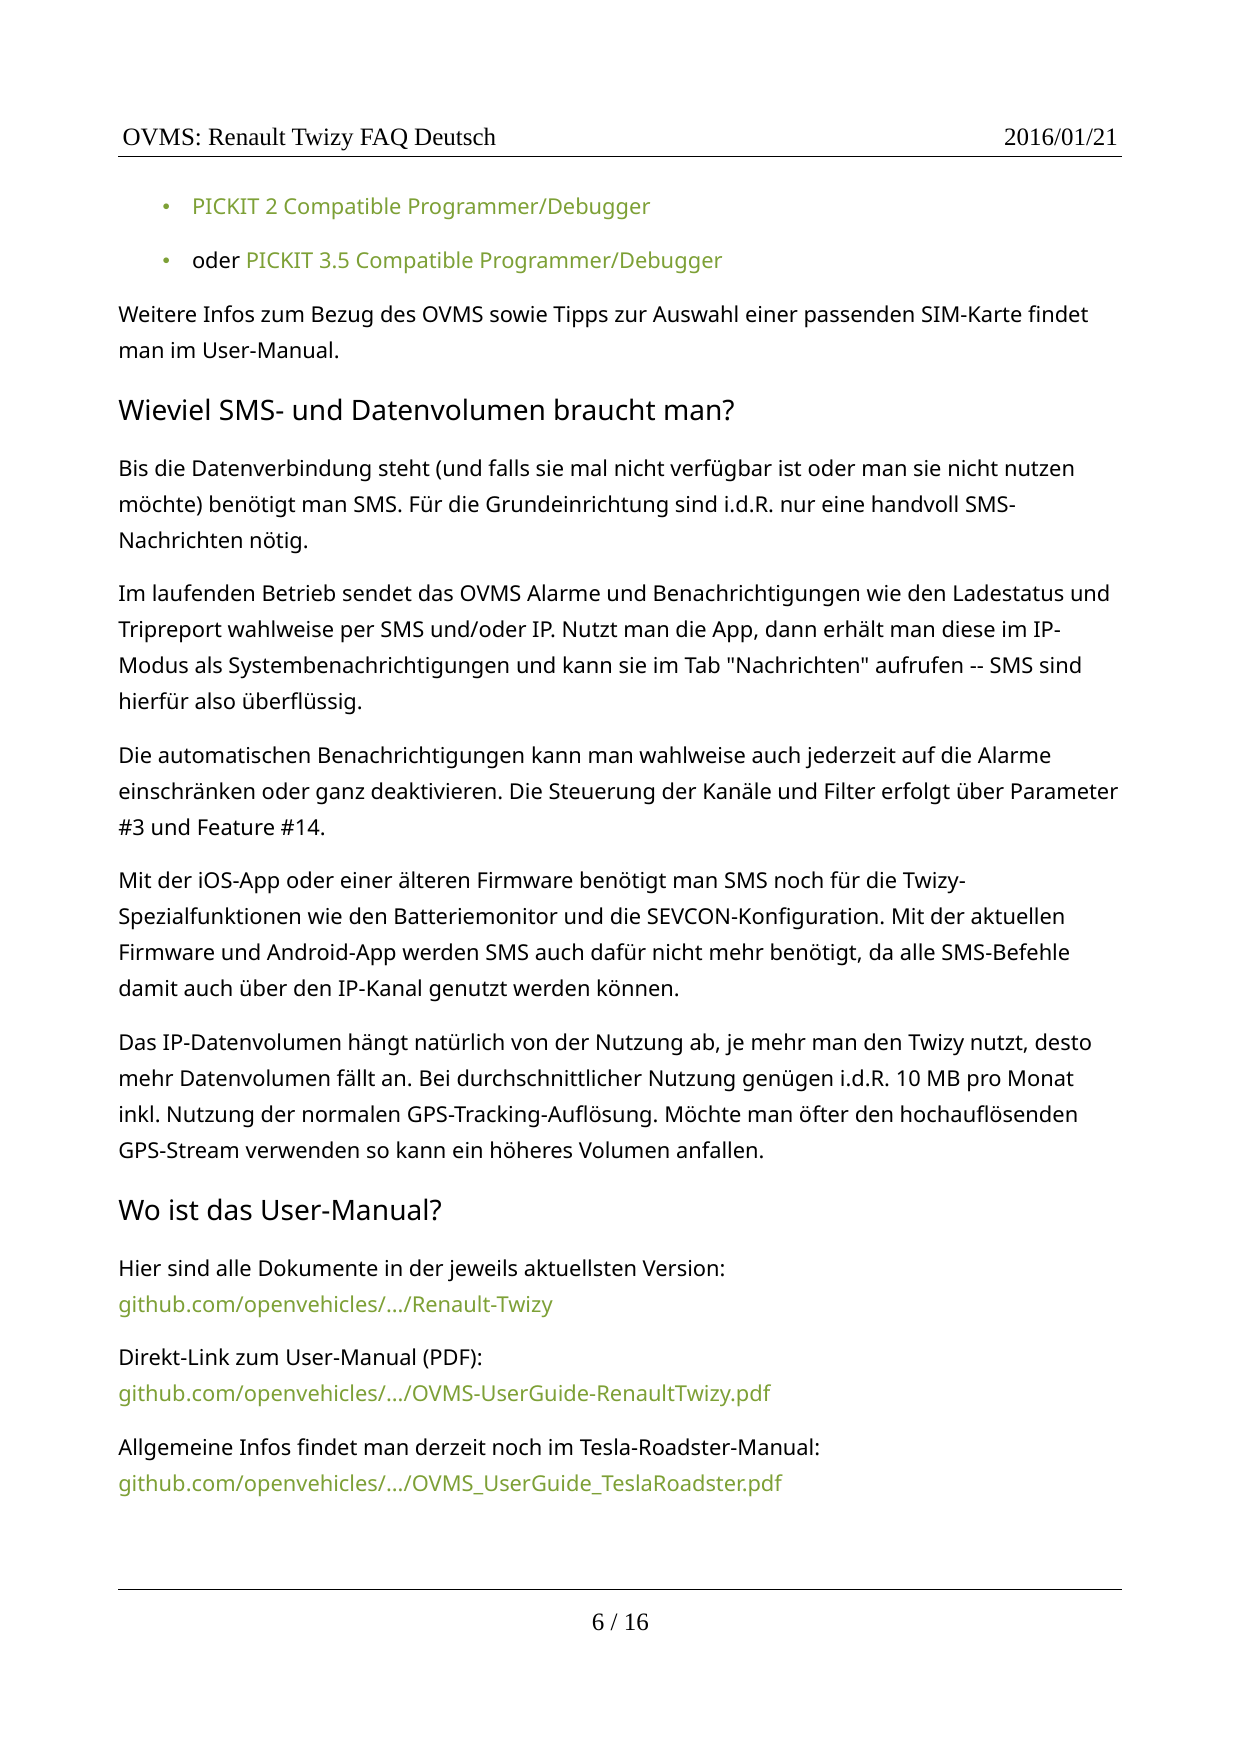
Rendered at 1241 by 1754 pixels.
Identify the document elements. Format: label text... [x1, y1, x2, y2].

text Bis die Datenverbindung steht (und falls sie mal nicht verfügbar ist oder man sie nicht nutzen möchte) benötigt man SMS. Für die Grundeinrichtung sind i.d.R. nur eine handvoll SMS-Nachrichten nötig. [118, 447, 1122, 554]
text Mit der iOS-App oder einer älteren Firmware benötigt man SMS noch für die Twizy-Spezialfunktionen wie den Batteriemonitor und die SEVCON-Konfiguration. Mit der aktuellen Firmware und Android-App werden SMS auch dafür nicht mehr benötigt, da alle SMS-Befehle damit auch über den IP-Kanal genutzt werden können. [118, 859, 1122, 1003]
text Allgemeine Infos findet man derzeit noch im Tesla-Roadster-Manual: github.com/openvehicles/.../OVMS_UserGuide_TeslaRoadster.pdf [118, 1426, 1122, 1498]
text Weitere Infos zum Bezug des OVMS sowie Tipps zur Auswahl einer passenden SIM-Karte findet man im User-Manual. [118, 292, 1122, 364]
subtitle Wo ist das User-Manual? [118, 1182, 1122, 1229]
text Hier sind alle Dokumente in der jeweils aktuellsten Version: github.com/openvehicles/.../Renault-Twizy [118, 1247, 1122, 1318]
text Das IP-Datenvolumen hängt natürlich von der Nutzung ab, je mehr man den Twizy nutzt, desto mehr Datenvolumen fällt an. Bei durchschnittlicher Nutzung genügen i.d.R. 10 MB pro Monat inkl. Nutzung der normalen GPS-Tracking-Auflösung. Möchte man öfter den hochauflösenden GPS-Stream verwenden so kann ein höheres Volumen anfallen. [118, 1021, 1122, 1164]
list oder PICKIT 3.5 Compatible Programmer/Debugger [162, 239, 1122, 275]
text Die automatischen Benachrichtigungen kann man wahlweise auch jederzeit auf die Alarme einschränken oder ganz deaktivieren. Die Steuerung der Kanäle und Filter erfolgt über Parameter #3 und Feature #14. [118, 734, 1122, 841]
list PICKIT 2 Compatible Programmer/Debugger [162, 185, 1122, 221]
text Direkt-Link zum User-Manual (PDF): github.com/openvehicles/.../OVMS-UserGuide-RenaultTwizy.pdf [118, 1336, 1122, 1408]
subtitle Wieviel SMS- und Datenvolumen braucht man? [118, 382, 1122, 429]
text Im laufenden Betrieb sendet das OVMS Alarme und Benachrichtigungen wie den Ladestatus und Tripreport wahlweise per SMS und/oder IP. Nutzt man die App, dann erhält man diese im IP-Modus als Systembenachrichtigungen und kann sie im Tab "Nachrichten" aufrufen -- SMS sind hierfür also überflüssig. [118, 572, 1122, 716]
